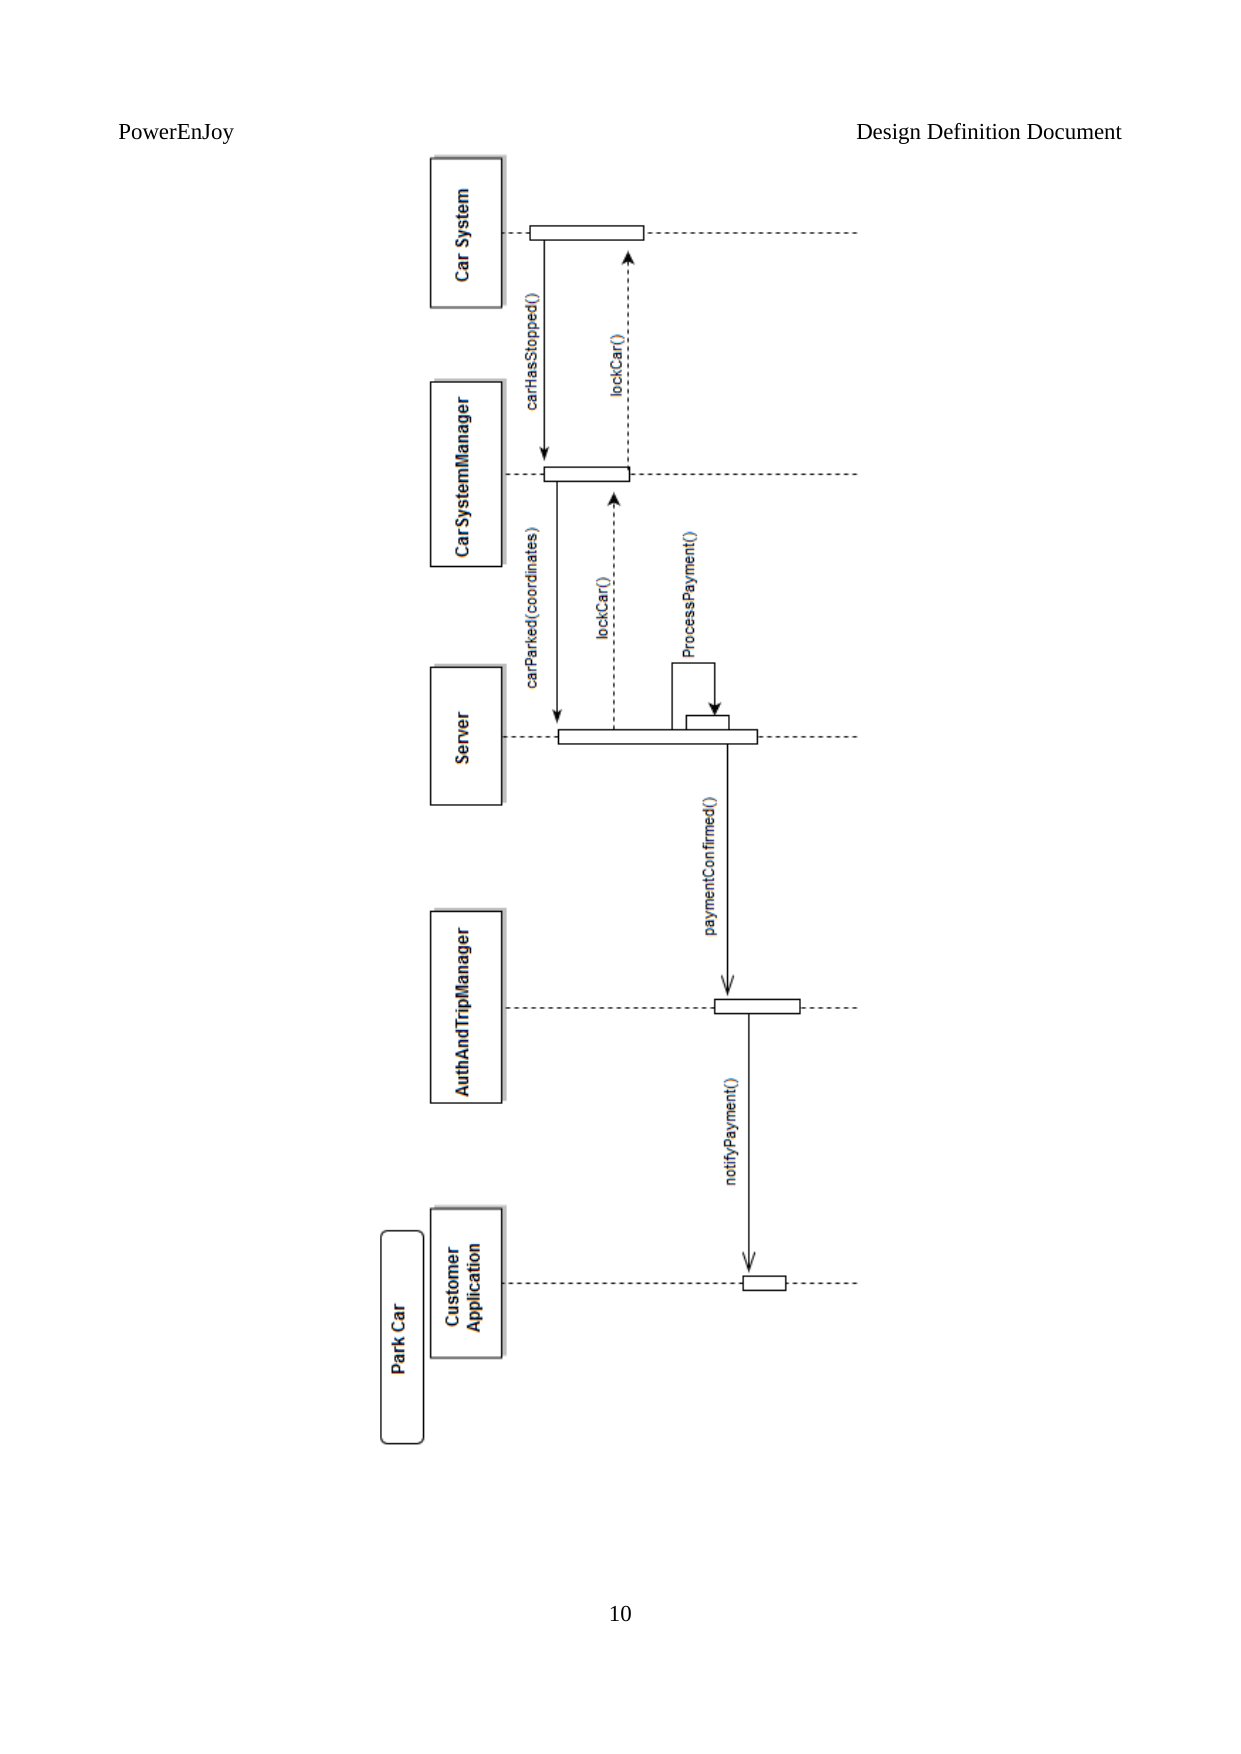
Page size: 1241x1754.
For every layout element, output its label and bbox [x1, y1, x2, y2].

picture [379, 153, 862, 1446]
